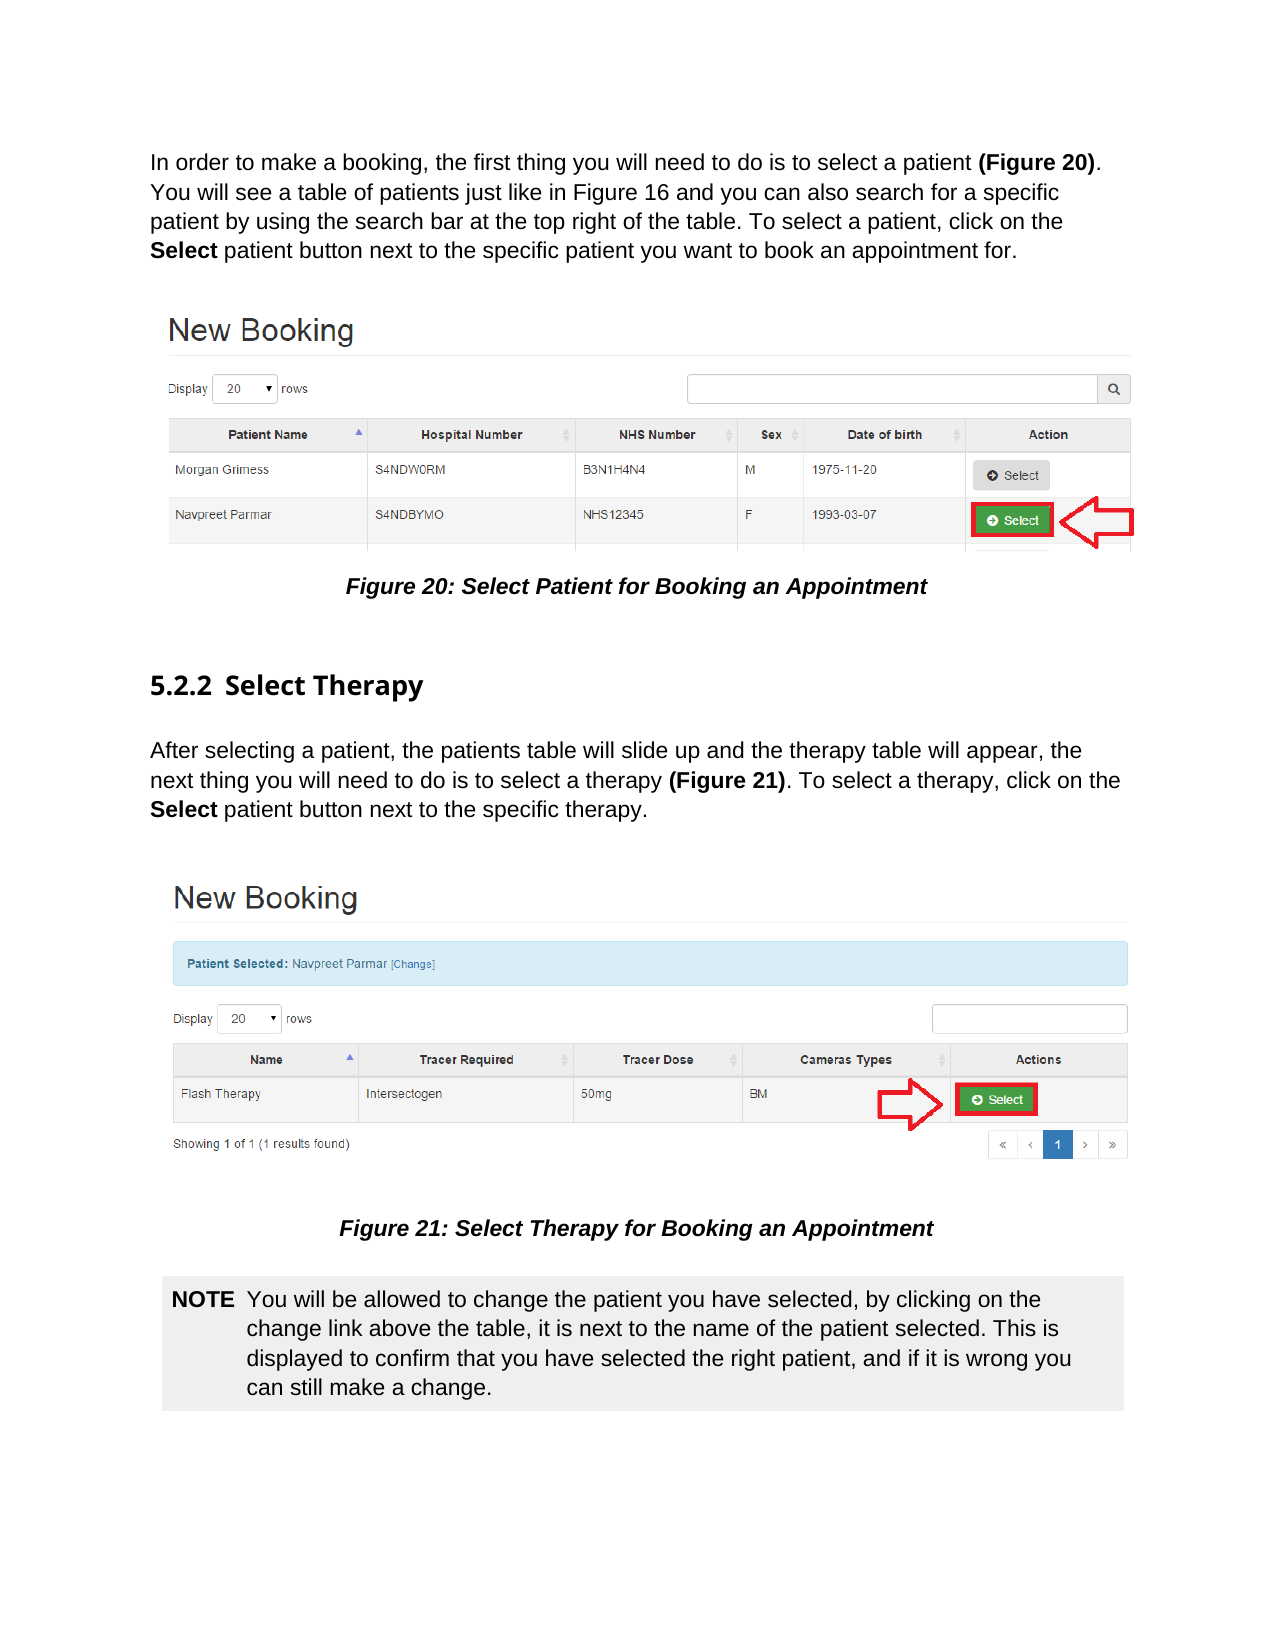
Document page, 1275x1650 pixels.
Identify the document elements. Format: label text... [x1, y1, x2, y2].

text Figure 21: Select Therapy for Booking an Appointment [150, 855, 1125, 1241]
picture [168, 315, 1144, 551]
text Figure 20: Select Patient for Booking an Appointment [150, 297, 1125, 599]
table_header NOTE You will be allowed to change the patient you have selected, by clicking on the change link above the table, it is next to the name of the patient selected. This is displayed to confirm that you have selected the right patient, and if it is wrong you can still make a change. [162, 1276, 1124, 1411]
picture [168, 874, 1144, 1193]
text After selecting a patient, the patients table will slide up and the therapy table will appear, the next thing you will need to do is to select a therapy (Figure 21). To select a therapy, click on the Select patient button next to the specific therapy. [150, 738, 1125, 822]
subtitle 5.2.2 Select Therapy [150, 666, 1125, 703]
text In order to make a booking, the first thing you will need to do is to select a patient (Figure 20). You will see a table of patients just like in Figure 16 and you can also search for a specific patient by using the search bar at the top right of the table. To select a patient, click on the Select patient button next to the specific patient you want to book an appointment for. [150, 150, 1125, 264]
